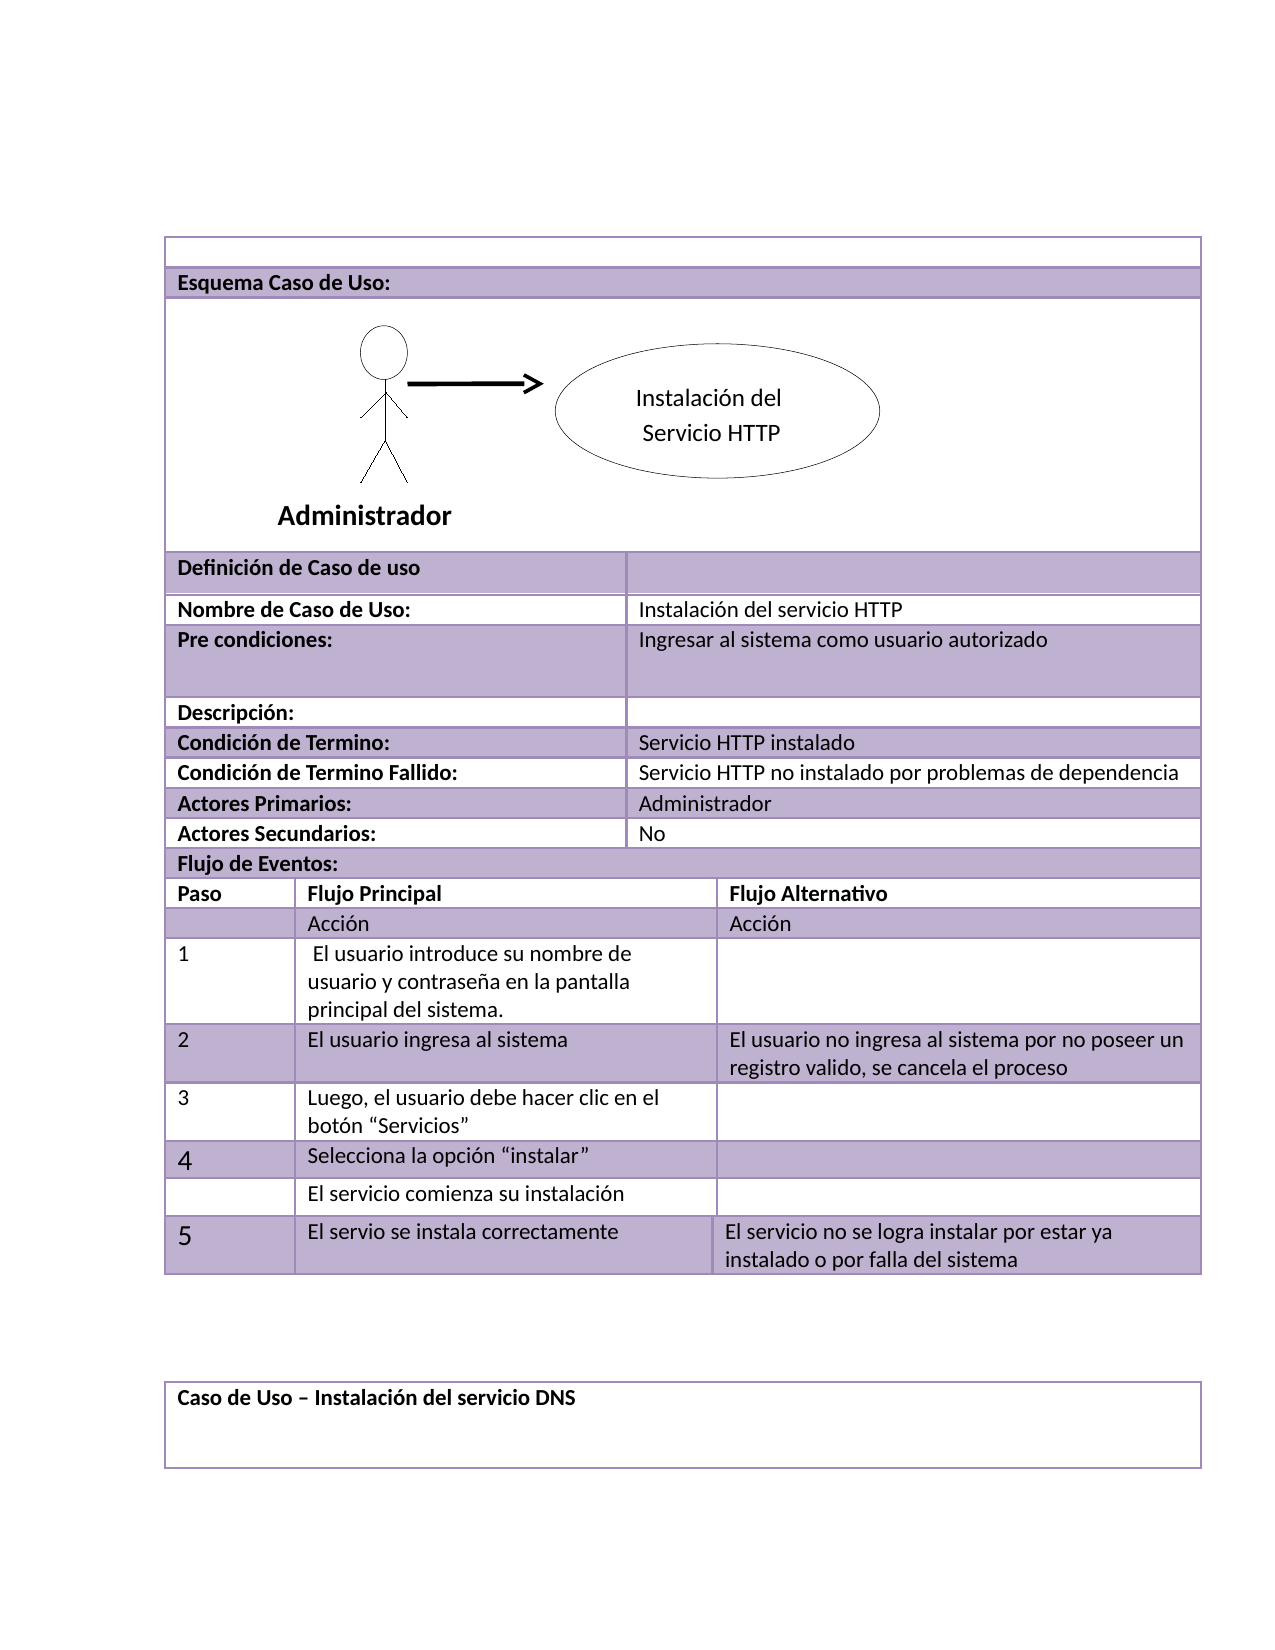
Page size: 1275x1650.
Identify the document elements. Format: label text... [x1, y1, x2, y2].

table_cell Actores Secundarios: [166, 819, 625, 847]
table_cell El usuario no ingresa al sistema por no poseer un registro valido, se cancela el proceso [718, 1025, 1200, 1081]
table_cell 3 [166, 1084, 294, 1139]
table_cell Actores Primarios: [166, 789, 625, 817]
table_cell Luego, el usuario debe hacer clic en el botón “Servicios” [296, 1084, 716, 1139]
table_header [166, 238, 1200, 266]
table_cell 1 [166, 939, 294, 1023]
table_cell El servicio comienza su instalación [296, 1179, 716, 1215]
table_cell [628, 553, 1200, 593]
table_cell No [628, 819, 1200, 847]
table_cell Selecciona la opción “instalar” [296, 1142, 716, 1177]
table_cell [166, 1179, 294, 1215]
table_cell El usuario introduce su nombre de usuario y contraseña en la pantalla principal del sistema. [296, 939, 716, 1023]
table_cell Ingresar al sistema como usuario autorizado [628, 626, 1200, 696]
table_cell [166, 299, 1200, 551]
table_cell Servicio HTTP instalado [628, 729, 1200, 756]
table_cell Nombre de Caso de Uso: [166, 596, 625, 623]
table_header Caso de Uso – Instalación del servicio DNS [166, 1383, 1200, 1467]
table_cell 5 [166, 1217, 294, 1273]
table_cell El usuario ingresa al sistema [296, 1025, 716, 1081]
table_cell Definición de Caso de uso [166, 553, 625, 593]
table_cell Paso [166, 879, 294, 907]
table_cell [718, 1142, 1200, 1177]
table_cell [628, 698, 1200, 726]
table_cell [166, 909, 294, 937]
table_cell Administrador [628, 789, 1200, 817]
table_cell Flujo Principal [296, 879, 716, 907]
table_cell Flujo de Eventos: [166, 849, 1200, 877]
table_cell Flujo Alternativo [718, 879, 1200, 907]
table_cell [718, 1084, 1200, 1139]
table_cell Condición de Termino: [166, 729, 625, 756]
table_cell El servio se instala correctamente [296, 1217, 711, 1273]
table_cell Condición de Termino Fallido: [166, 759, 625, 787]
table_cell Instalación del servicio HTTP [628, 596, 1200, 623]
table_cell Esquema Caso de Uso: [166, 269, 1200, 296]
table_cell Pre condiciones: [166, 626, 625, 696]
table_cell Acción [296, 909, 716, 937]
table_cell 4 [166, 1142, 294, 1177]
table_cell 2 [166, 1025, 294, 1081]
table_cell Acción [718, 909, 1200, 937]
table_cell [718, 1179, 1200, 1215]
table_cell El servicio no se logra instalar por estar ya instalado o por falla del sistema [714, 1217, 1200, 1273]
table_cell Descripción: [166, 698, 625, 726]
table_cell Servicio HTTP no instalado por problemas de dependencia [628, 759, 1200, 787]
table_cell [718, 939, 1200, 1023]
